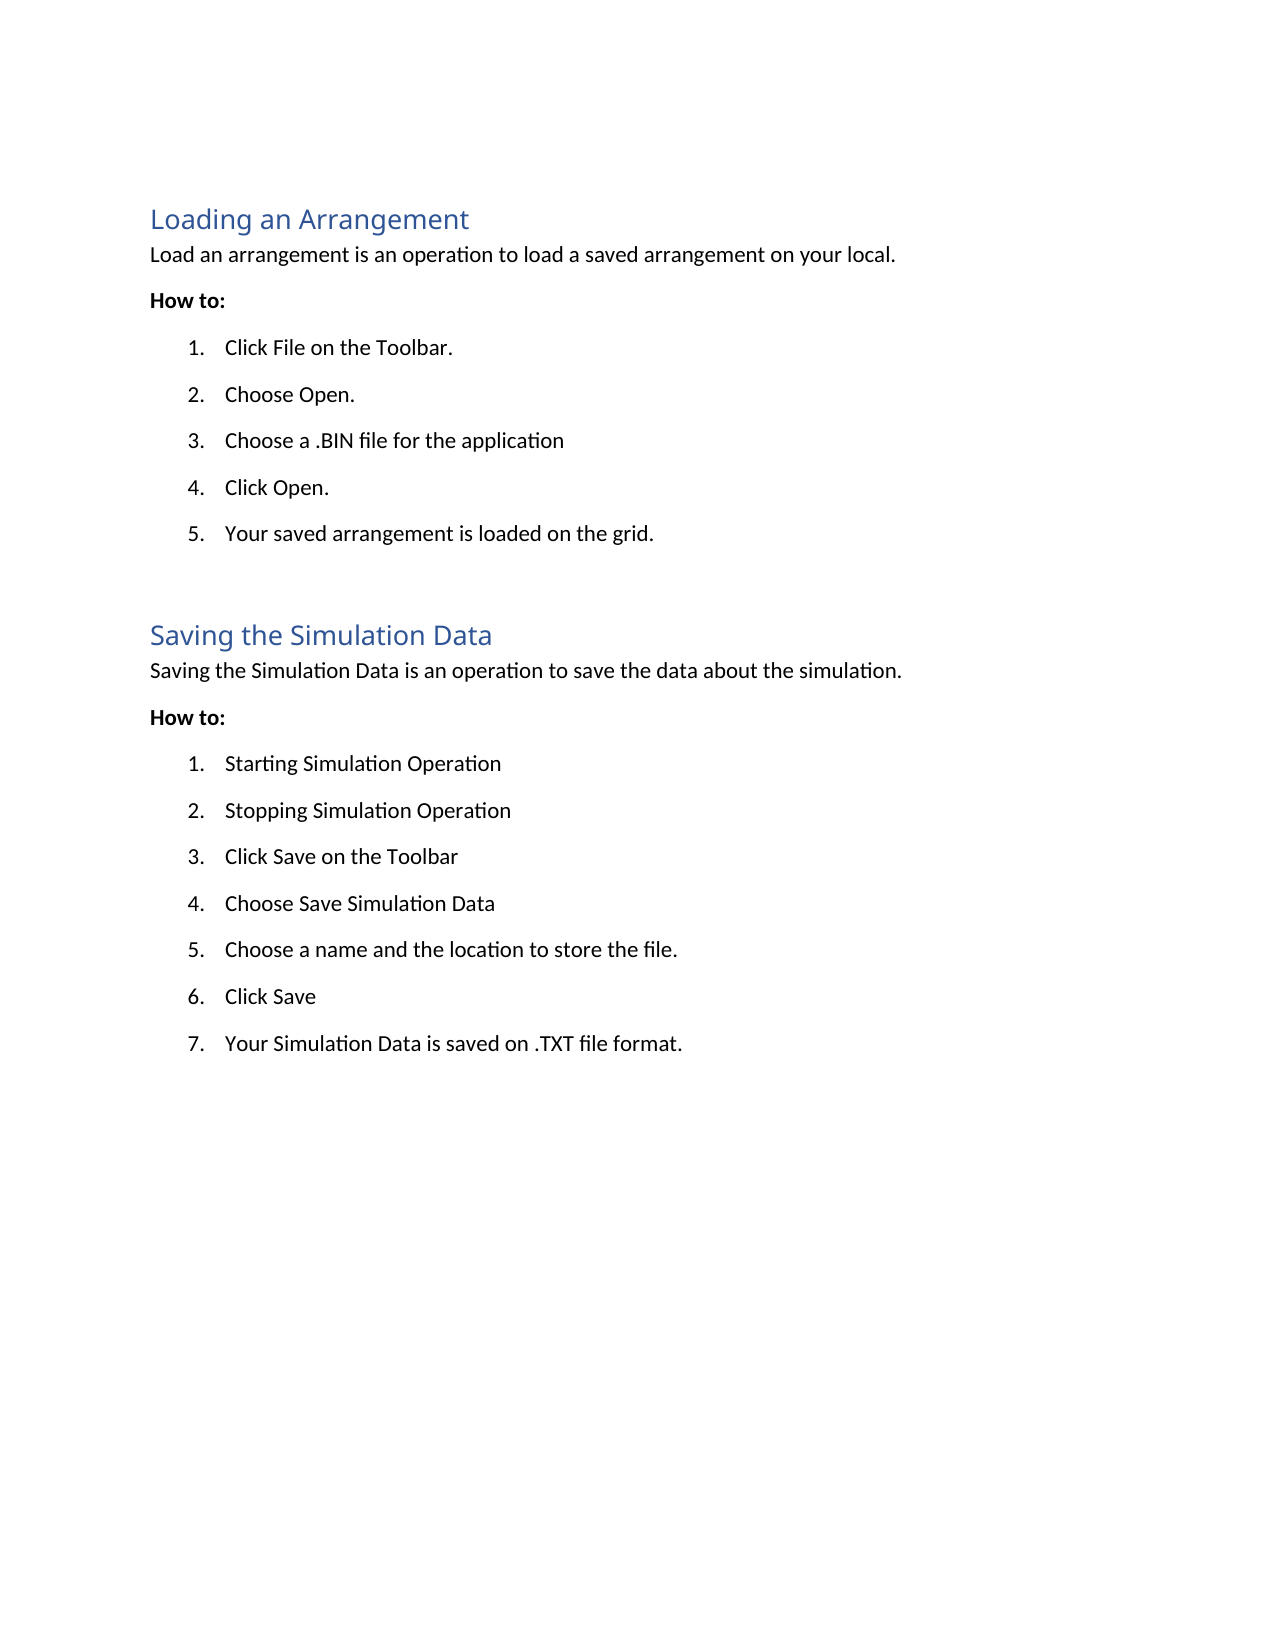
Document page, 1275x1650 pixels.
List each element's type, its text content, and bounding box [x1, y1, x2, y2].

list Your Simulation Data is saved on .TXT file format. [187, 1029, 1125, 1057]
list Click Open. [187, 473, 1125, 501]
subtitle Loading an Arrangement [150, 201, 1125, 238]
list Choose Save Simulation Data [187, 889, 1125, 917]
list Choose Open. [187, 380, 1125, 408]
text How to: [150, 287, 1125, 315]
list Click Save [187, 982, 1125, 1010]
text How to: [150, 703, 1125, 731]
list Choose a name and the location to store the file. [187, 936, 1125, 963]
list Your saved arrangement is loaded on the grid. [187, 519, 1125, 547]
list Stopping Simulation Operation [187, 796, 1125, 824]
text Saving the Simulation Data is an operation to save the data about the simulation. [150, 656, 1125, 684]
text Load an arrangement is an operation to load a saved arrangement on your local. [150, 240, 1125, 268]
list Click Save on the Toolbar [187, 842, 1125, 870]
list Starting Simulation Operation [187, 749, 1125, 777]
subtitle Saving the Simulation Data [150, 617, 1125, 654]
list Click File on the Toolbar. [187, 333, 1125, 361]
list Choose a .BIN file for the application [187, 426, 1125, 454]
